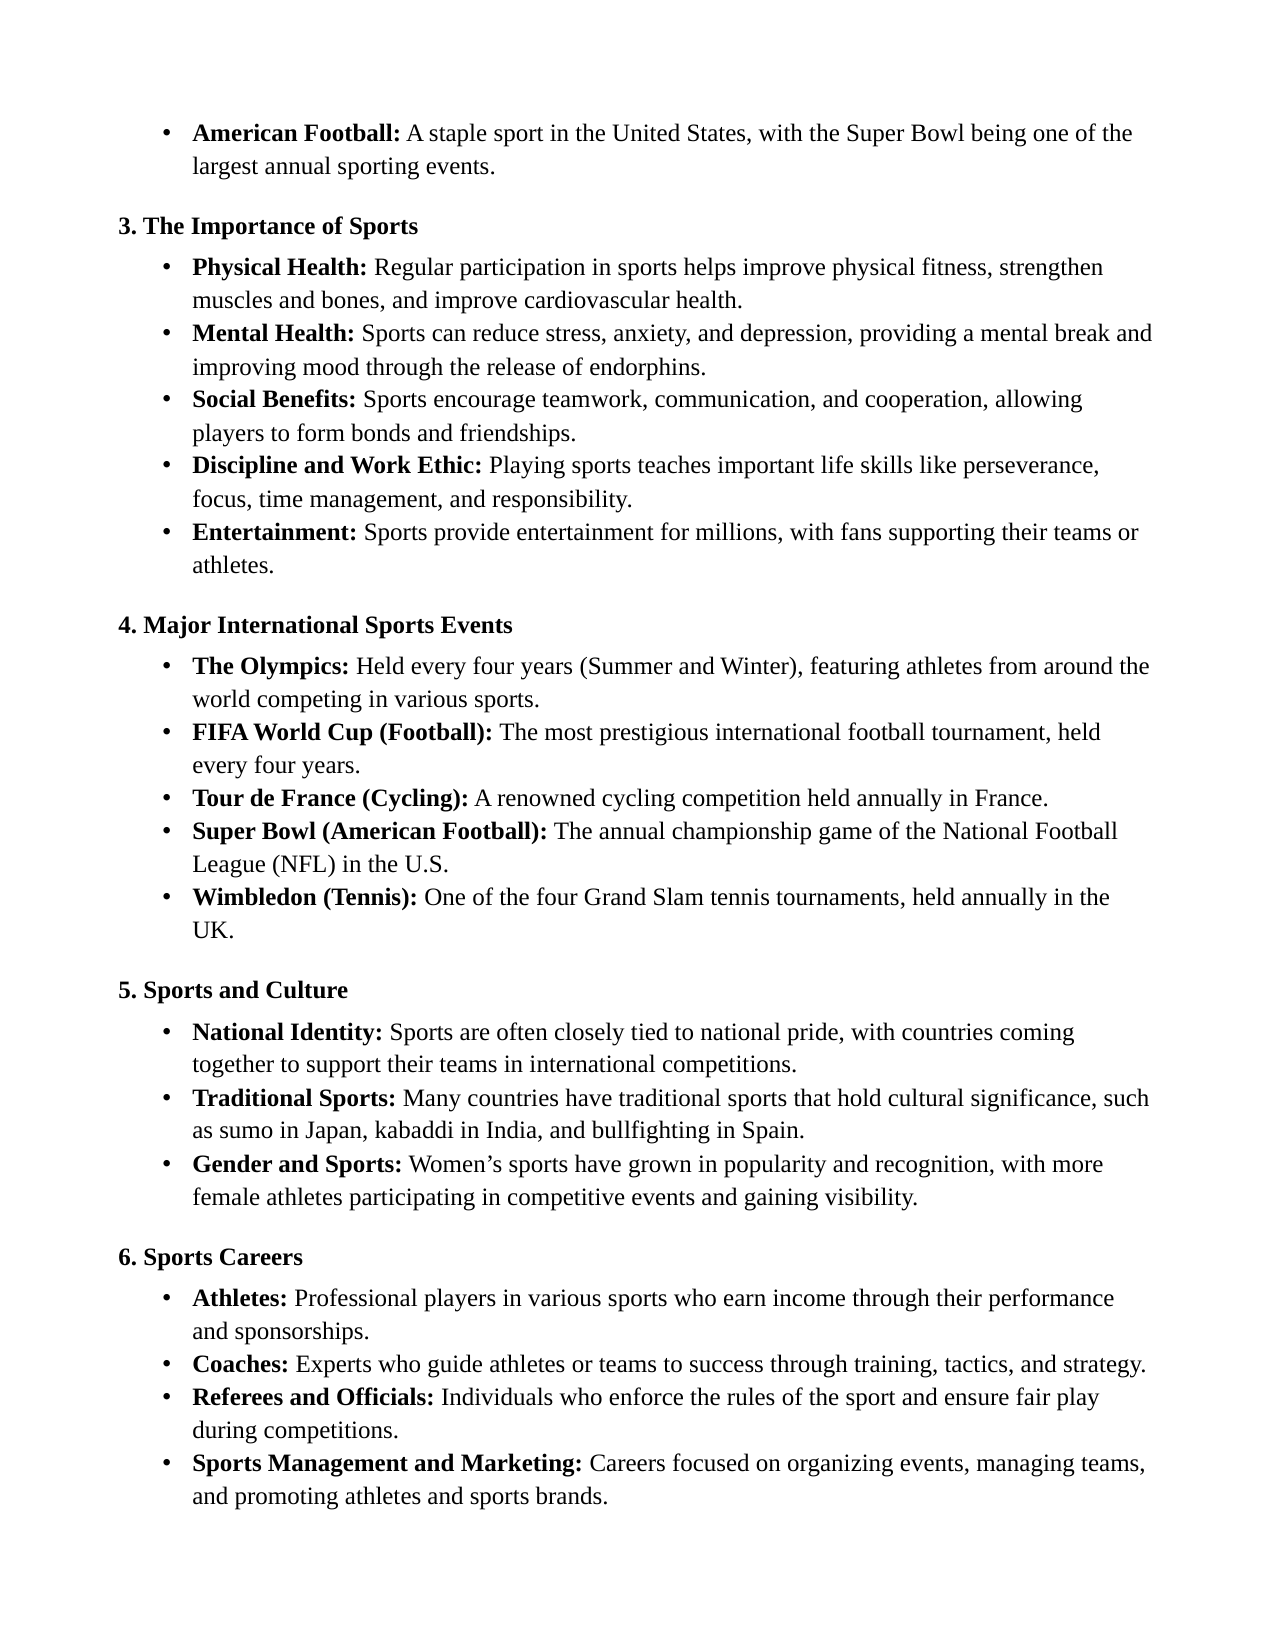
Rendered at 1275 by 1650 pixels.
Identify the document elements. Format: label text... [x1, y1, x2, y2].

list FIFA World Cup (Football): The most prestigious international football tournament, held every four years. [162, 717, 1157, 779]
subtitle 4. Major International Sports Events [118, 610, 1157, 638]
list Traditional Sports: Many countries have traditional sports that hold cultural significance, such as sumo in Japan, kabaddi in India, and bullfighting in Spain. [162, 1083, 1157, 1144]
subtitle 5. Sports and Culture [118, 975, 1157, 1004]
list Sports Management and Marketing: Careers focused on organizing events, managing teams, and promoting athletes and sports brands. [162, 1448, 1157, 1510]
list Discipline and Work Ethic: Playing sports teaches important life skills like perseverance, focus, time management, and responsibility. [162, 451, 1157, 512]
list Social Benefits: Sports encourage teamwork, communication, and cooperation, allowing players to form bonds and friendships. [162, 384, 1157, 446]
list Mental Health: Sports can reduce stress, anxiety, and depression, providing a mental break and improving mood through the release of endorphins. [162, 318, 1157, 380]
list Physical Health: Regular participation in sports helps improve physical fitness, strengthen muscles and bones, and improve cardiovascular health. [162, 252, 1157, 314]
list Referees and Officials: Individuals who enforce the rules of the sport and ensure fair play during competitions. [162, 1382, 1157, 1444]
list Coaches: Experts who guide athletes or teams to success through training, tactics, and strategy. [162, 1349, 1157, 1378]
list Wimbledon (Tennis): One of the four Grand Slam tennis tournaments, held annually in the UK. [162, 882, 1157, 944]
list Super Bowl (American Football): The annual championship game of the National Football League (NFL) in the U.S. [162, 816, 1157, 878]
list Tour de France (Cycling): A renowned cycling competition held annually in France. [162, 783, 1157, 812]
list Entertainment: Sports provide entertainment for millions, with fans supporting their teams or athletes. [162, 517, 1157, 578]
list The Olympics: Held every four years (Summer and Winter), featuring athletes from around the world competing in various sports. [162, 651, 1157, 713]
subtitle 6. Sports Careers [118, 1242, 1157, 1271]
list American Football: A staple sport in the United States, with the Super Bowl being one of the largest annual sporting events. [162, 118, 1157, 180]
list National Identity: Sports are often closely tied to national pride, with countries coming together to support their teams in international competitions. [162, 1017, 1157, 1078]
subtitle 3. The Importance of Sports [118, 211, 1157, 240]
list Gender and Sports: Women’s sports have grown in popularity and recognition, with more female athletes participating in competitive events and gaining visibility. [162, 1149, 1157, 1210]
list Athletes: Professional players in various sports who earn income through their performance and sponsorships. [162, 1283, 1157, 1345]
